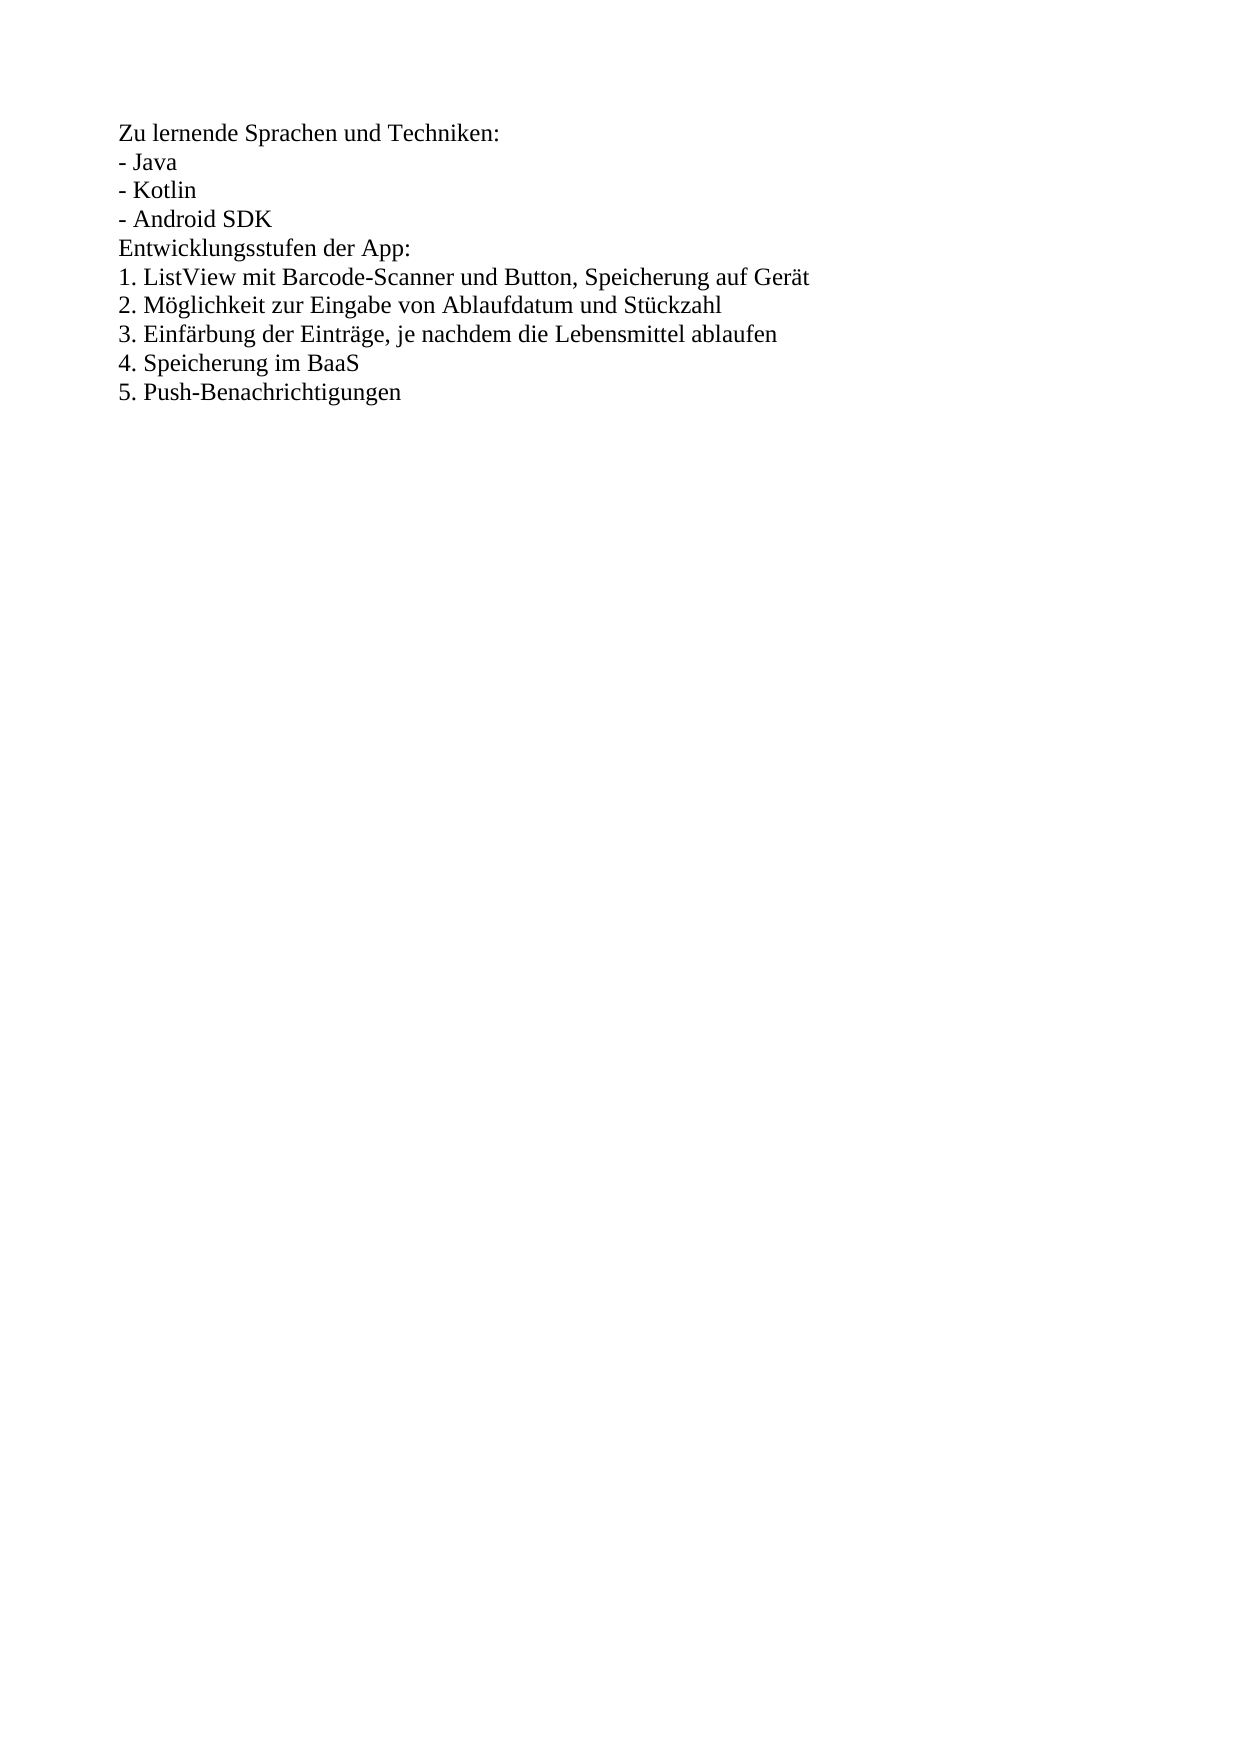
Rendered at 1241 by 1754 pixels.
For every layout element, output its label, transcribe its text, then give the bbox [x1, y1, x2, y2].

text 4. Speicherung im BaaS [118, 348, 1122, 377]
text 3. Einfärbung der Einträge, je nachdem die Lebensmittel ablaufen [118, 319, 1122, 348]
text 1. ListView mit Barcode-Scanner und Button, Speicherung auf Gerät [118, 262, 1122, 291]
text 5. Push-Benachrichtigungen [118, 377, 1122, 406]
text - Java [118, 147, 1122, 176]
text Entwicklungsstufen der App: [118, 233, 1122, 262]
text - Kotlin [118, 176, 1122, 204]
text 2. Möglichkeit zur Eingabe von Ablaufdatum und Stückzahl [118, 291, 1122, 319]
text Zu lernende Sprachen und Techniken: [118, 118, 1122, 147]
text - Android SDK [118, 204, 1122, 233]
